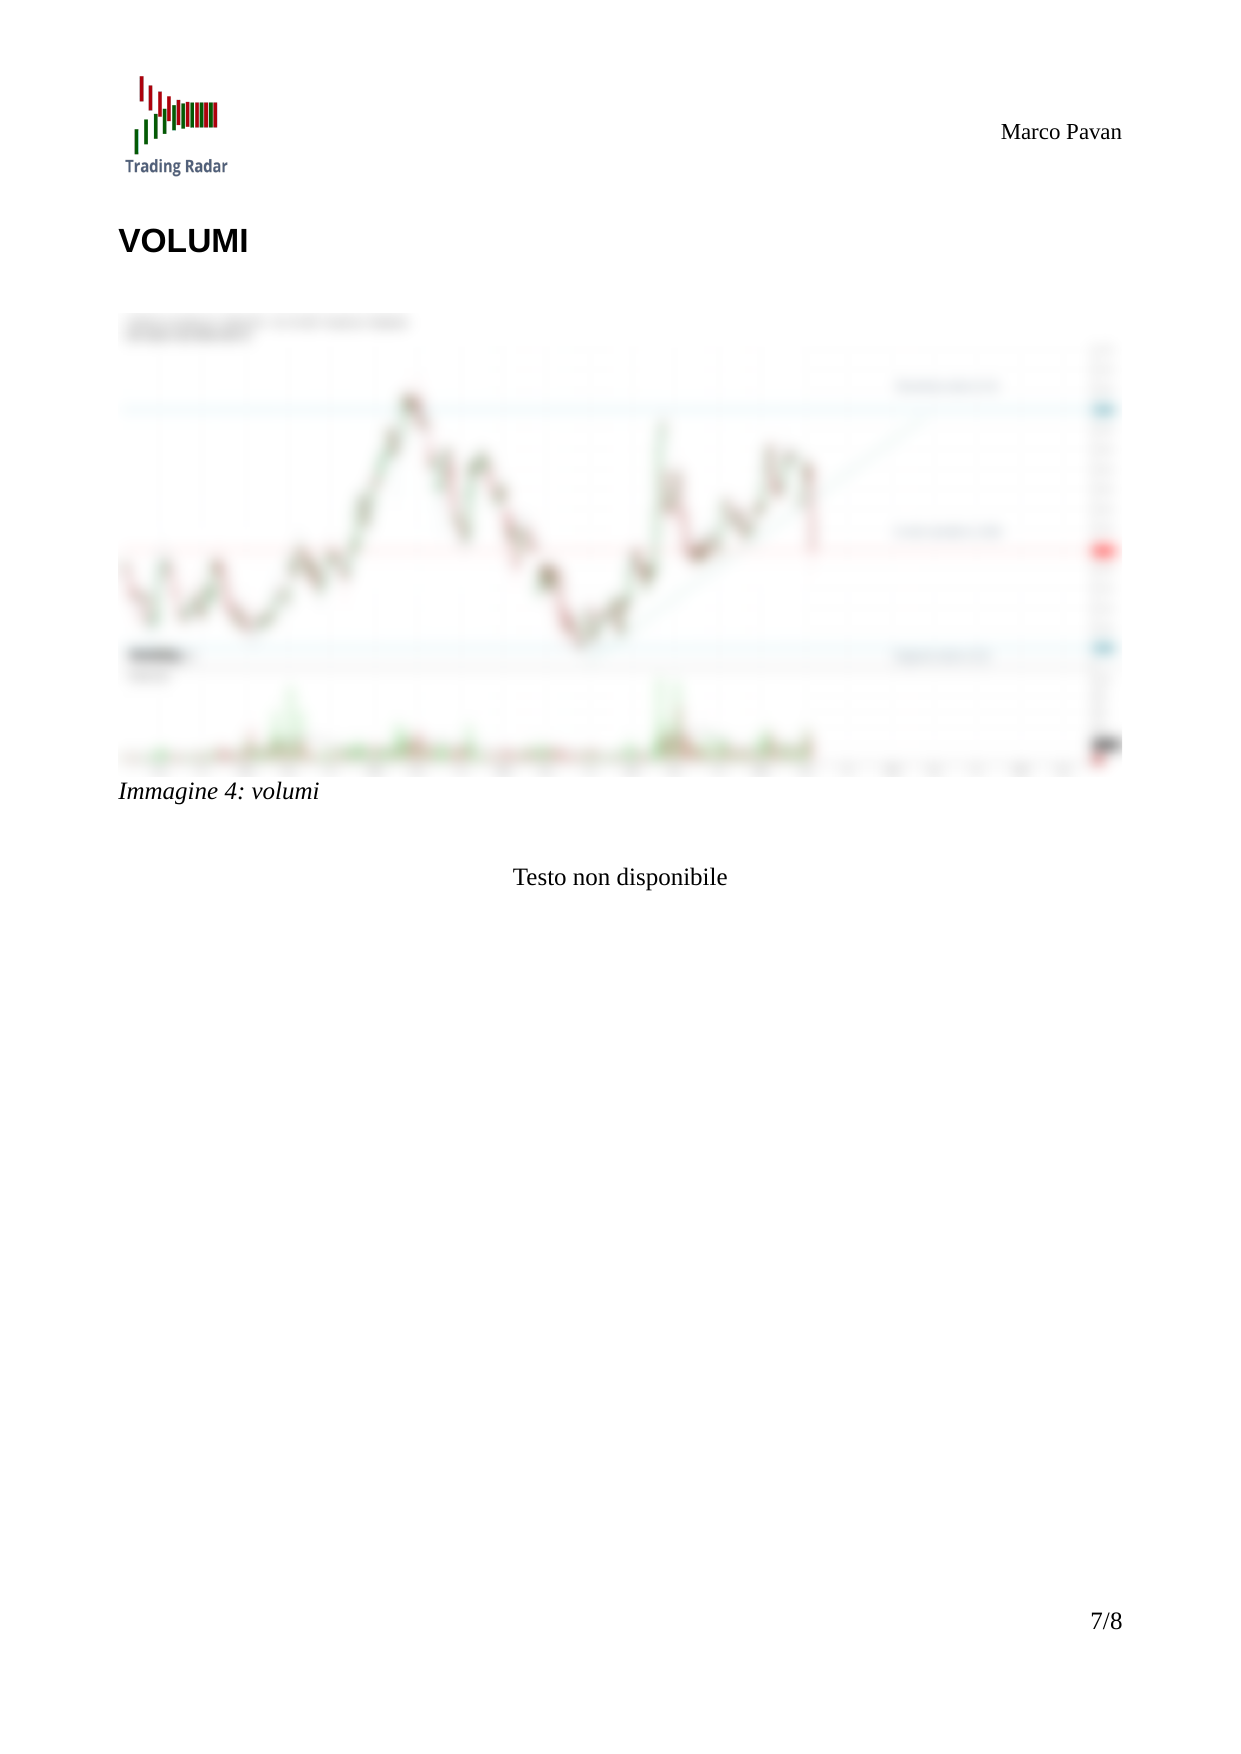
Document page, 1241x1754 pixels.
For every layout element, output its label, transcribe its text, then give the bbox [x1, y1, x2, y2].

text Immagine 4: volumi [118, 777, 1122, 805]
subtitle VOLUMI [118, 221, 1122, 260]
picture [125, 75, 228, 178]
text Testo non disponibile [118, 862, 1122, 891]
picture [118, 313, 1123, 777]
